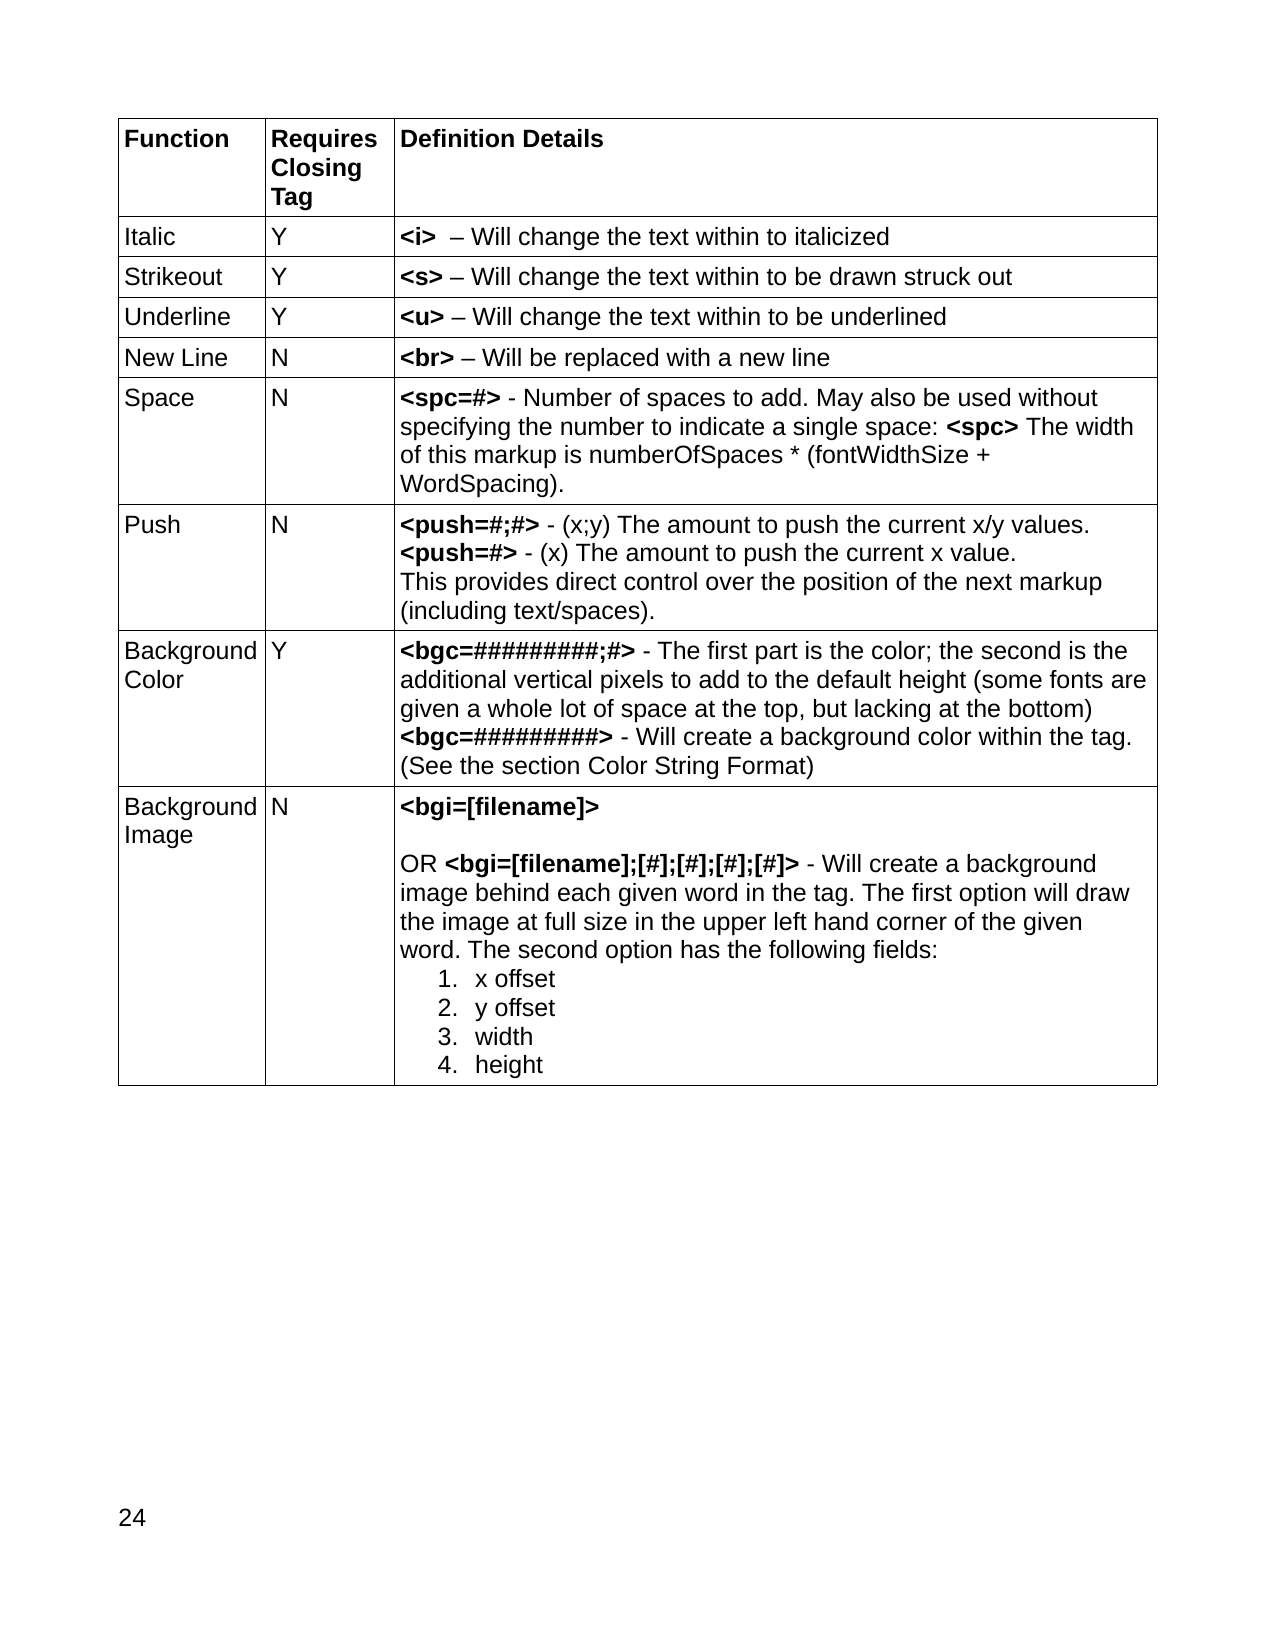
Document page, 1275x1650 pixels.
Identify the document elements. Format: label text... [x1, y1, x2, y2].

table_cell N [266, 787, 394, 1085]
table_cell Underline [119, 298, 265, 337]
table_cell N [266, 378, 394, 504]
table_cell Y [266, 257, 394, 297]
table_header Definition Details [395, 119, 1157, 216]
table_cell Push [119, 505, 265, 630]
table_cell <br> – Will be replaced with a new line [395, 338, 1157, 377]
table_cell New Line [119, 338, 265, 377]
table_cell <s> – Will change the text within to be drawn struck out [395, 257, 1157, 297]
table_cell Y [266, 217, 394, 256]
table_cell <spc=#> - Number of spaces to add. May also be used without specifying the number to indicate a single space: <spc> The width of this markup is numberOfSpaces * (fontWidthSize + WordSpacing). [395, 378, 1157, 504]
table_cell Strikeout [119, 257, 265, 297]
table_cell N [266, 338, 394, 377]
table_cell <push=#;#> - (x;y) The amount to push the current x/y values. <push=#> - (x) The amount to push the current x value. This provides direct control over the position of the next markup (including text/spaces). [395, 505, 1157, 630]
table_cell <bgc=#########;#> - The first part is the color; the second is the additional vertical pixels to add to the default height (some fonts are given a whole lot of space at the top, but lacking at the bottom) <bgc=#########> - Will create a background color within the tag. (See the section Color String Format) [395, 631, 1157, 786]
table_cell N [266, 505, 394, 630]
table_cell Italic [119, 217, 265, 256]
table_header Requires Closing Tag [266, 119, 394, 216]
table_cell <bgi=[filename]> OR <bgi=[filename];[#];[#];[#];[#]> - Will create a background image behind each given word in the tag. The first option will draw the image at full size in the upper left hand corner of the given word. The second option has the following fields: x offset y offset width height [395, 787, 1157, 1085]
table_header Function [119, 119, 265, 216]
table_cell Background Color [119, 631, 265, 786]
table_cell <i> – Will change the text within to italicized [395, 217, 1157, 256]
table_cell Y [266, 298, 394, 337]
table_cell Y [266, 631, 394, 786]
table_cell Background Image [119, 787, 265, 1085]
table_cell <u> – Will change the text within to be underlined [395, 298, 1157, 337]
table_cell Space [119, 378, 265, 504]
